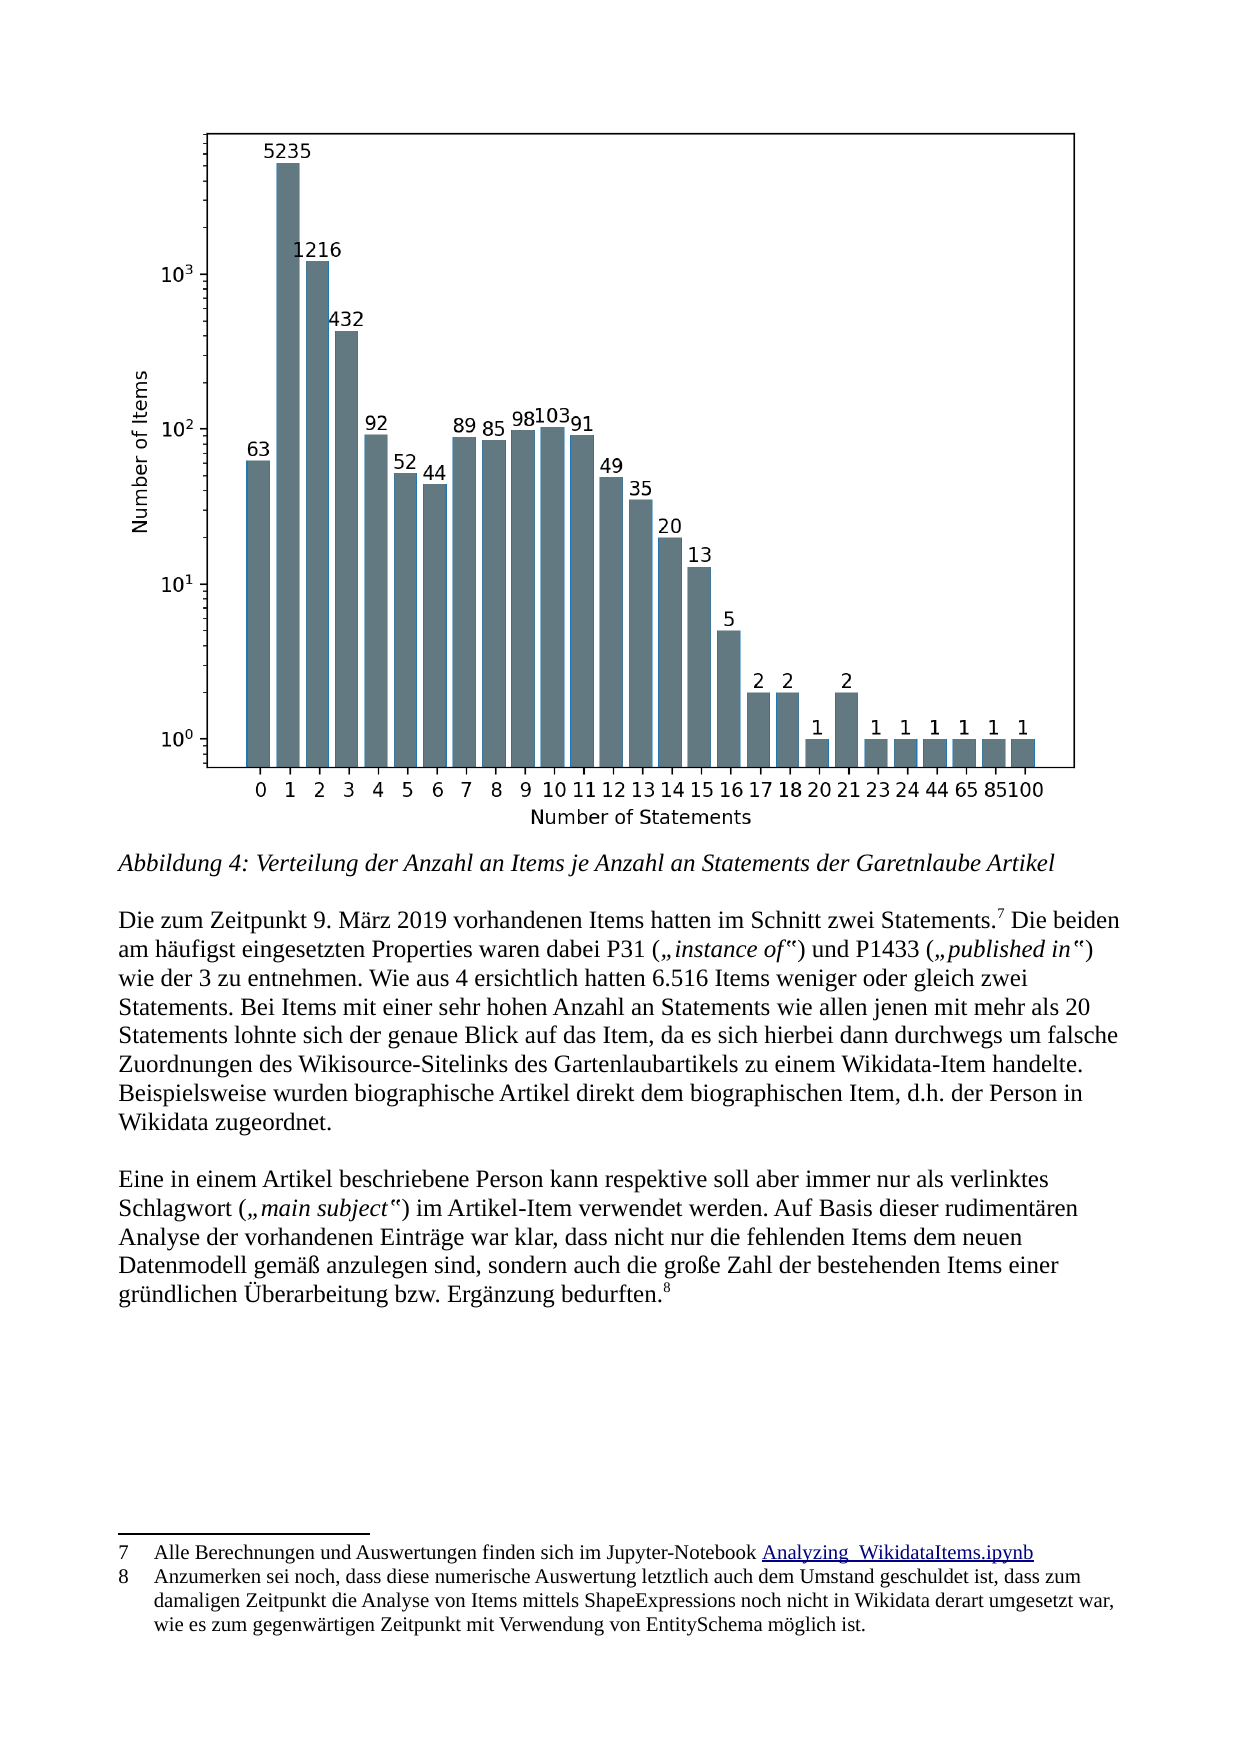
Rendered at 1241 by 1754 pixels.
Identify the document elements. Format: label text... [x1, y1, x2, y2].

text Alle Berechnungen und Auswertungen finden sich im Jupyter-Notebook Analyzing_WikidataItems.ipynb [118, 1539, 1122, 1564]
text Anzumerken sei noch, dass diese numerische Auswertung letztlich auch dem Umstand geschuldet ist, dass zum damaligen Zeitpunkt die Analyse von Items mittels ShapeExpressions noch nicht in Wikidata derart umgesetzt war, wie es zum gegenwärtigen Zeitpunkt mit Verwendung von EntitySchema möglich ist. [118, 1564, 1122, 1636]
text Die zum Zeitpunkt 9. März 2019 vorhandenen Items hatten im Schnitt zwei Statements. Die beiden am häufigst eingesetzten Properties waren dabei P31 („instance of‟) und P1433 („published in‟) wie der Tabelle 3 zu entnehmen. Wie aus Abbildung 4 ersichtlich hatten 6.516 Items weniger oder gleich zwei Statements. Bei Items mit einer sehr hohen Anzahl an Statements wie allen jenen mit mehr als 20 Statements lohnte sich der genaue Blick auf das Item, da es sich hierbei dann durchwegs um falsche Zuordnungen des Wikisource-Sitelinks des Gartenlaubartikels zu einem Wikidata-Item handelte. Beispielsweise wurden biographische Artikel direkt dem biographischen Item, d.h. der Person in Wikidata zugeordnet. [118, 905, 1122, 1135]
text Eine in einem Artikel beschriebene Person kann respektive soll aber immer nur als verlinktes Schlagwort („main subject‟) im Artikel-Item verwendet werden. Auf Basis dieser rudimentären Analyse der vorhandenen Einträge war klar, dass nicht nur die fehlenden Items dem neuen Datenmodell gemäß anzulegen sind, sondern auch die große Zahl der bestehenden Items einer gründlichen Überarbeitung bzw. Ergänzung bedurften. [118, 1164, 1122, 1308]
picture [118, 130, 1122, 842]
text Abbildung 4: Verteilung der Anzahl an Items je Anzahl an Statements der Garetnlaube Artikel [118, 842, 1122, 877]
